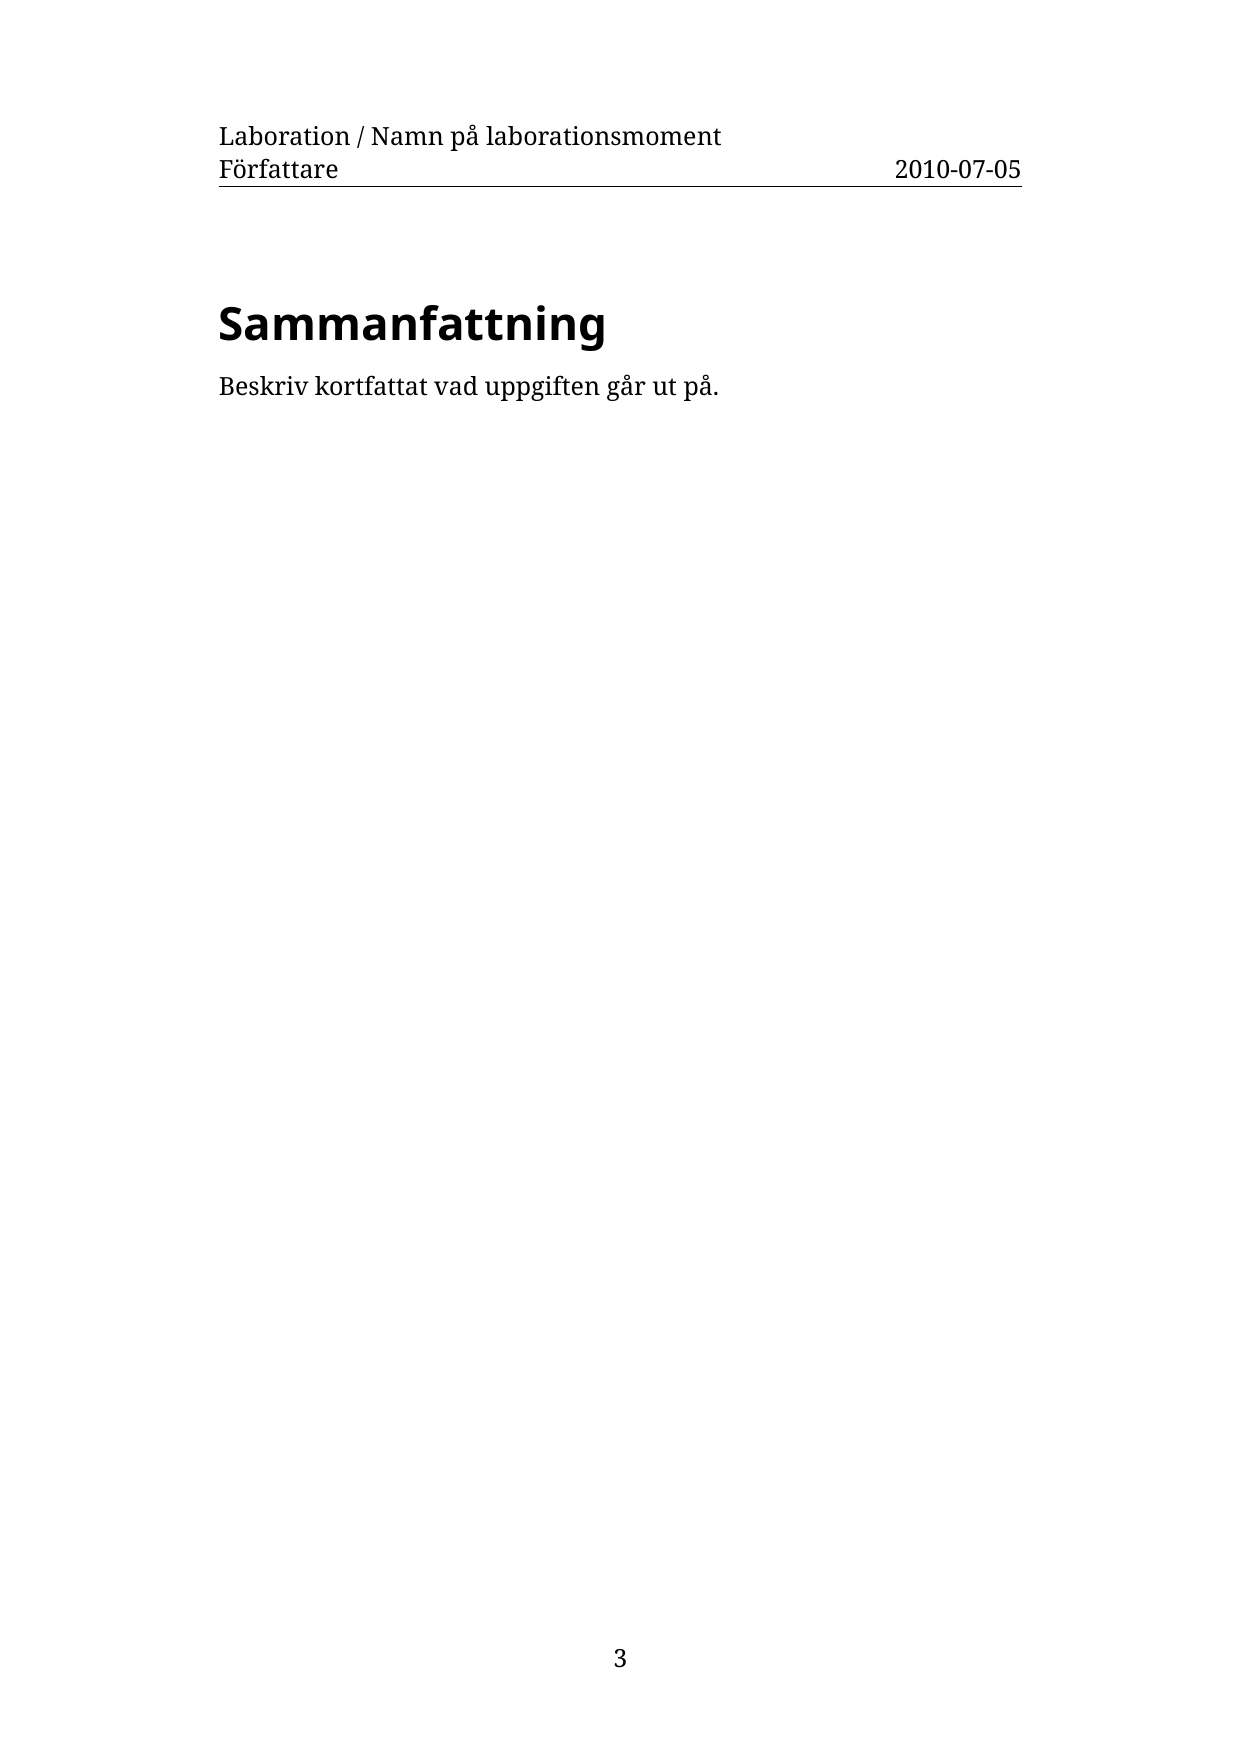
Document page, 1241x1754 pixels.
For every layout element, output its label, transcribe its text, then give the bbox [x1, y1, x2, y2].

subtitle Beskriv kortfattat vad uppgiften går ut på. [218, 369, 1022, 403]
subtitle Sammanfattning [218, 291, 1022, 353]
